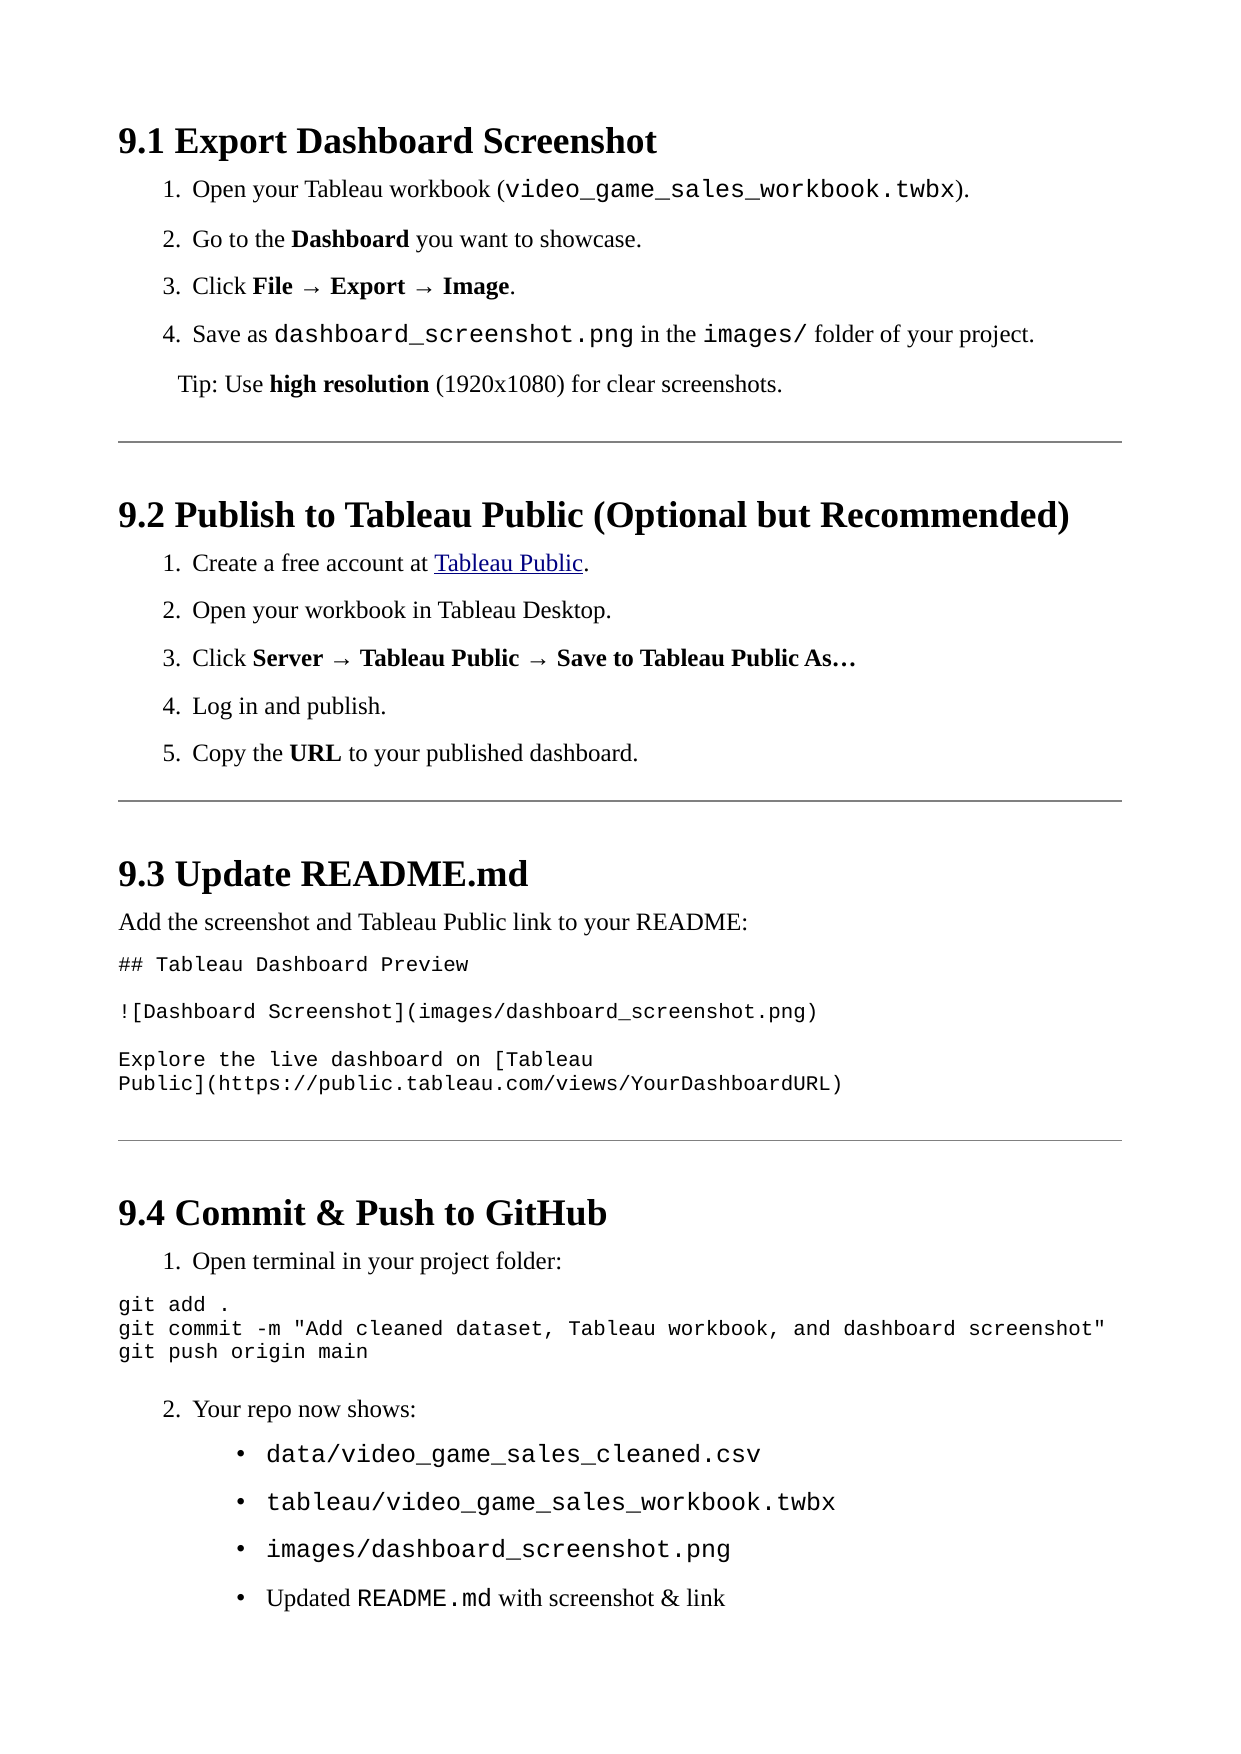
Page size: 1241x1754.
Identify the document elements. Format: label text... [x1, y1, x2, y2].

text Tip: Use high resolution (1920x1080) for clear screenshots. [177, 369, 1063, 398]
subtitle 9.1 Export Dashboard Screenshot [118, 118, 1122, 161]
subtitle 9.4 Commit & Push to GitHub [118, 1191, 1122, 1234]
list Open your workbook in Tableau Desktop. [162, 596, 1122, 624]
list Copy the URL to your published dashboard. [162, 738, 1122, 767]
list tableau/video_game_sales_workbook.twbx [236, 1489, 1122, 1517]
list Click File → Export → Image. [162, 271, 1122, 300]
text Explore the live dashboard on [Tableau Public](https://public.tableau.com/views/YourDashboardURL) [118, 1049, 1122, 1096]
text ## Tableau Dashboard Preview [118, 954, 1122, 978]
text git commit -m "Add cleaned dataset, Tableau workbook, and dashboard screenshot" [118, 1318, 1122, 1341]
list Create a free account at Tableau Public. [162, 548, 1122, 577]
list Your repo now shows: [162, 1394, 1122, 1423]
list Open your Tableau workbook (video_game_sales_workbook.twbx). [162, 174, 1122, 204]
list data/video_game_sales_cleaned.csv [236, 1442, 1122, 1470]
list Save as dashboard_screenshot.png in the images/ folder of your project. [162, 319, 1122, 350]
list Updated README.md with screenshot & link [236, 1583, 1122, 1614]
subtitle 9.3 Update README.md [118, 851, 1122, 894]
list images/dashboard_screenshot.png [236, 1536, 1122, 1564]
text git add . [118, 1294, 1122, 1318]
text ![Dashboard Screenshot](images/dashboard_screenshot.png) [118, 1002, 1122, 1025]
list Go to the Dashboard you want to showcase. [162, 224, 1122, 252]
subtitle 9.2 Publish to Tableau Public (Optional but Recommended) [118, 492, 1122, 535]
text git push origin main [118, 1341, 1122, 1365]
list Log in and publish. [162, 691, 1122, 719]
text Add the screenshot and Tableau Public link to your README: [118, 907, 1122, 935]
list Click Server → Tableau Public → Save to Tableau Public As… [162, 643, 1122, 672]
list Open terminal in your project folder: [162, 1246, 1122, 1275]
